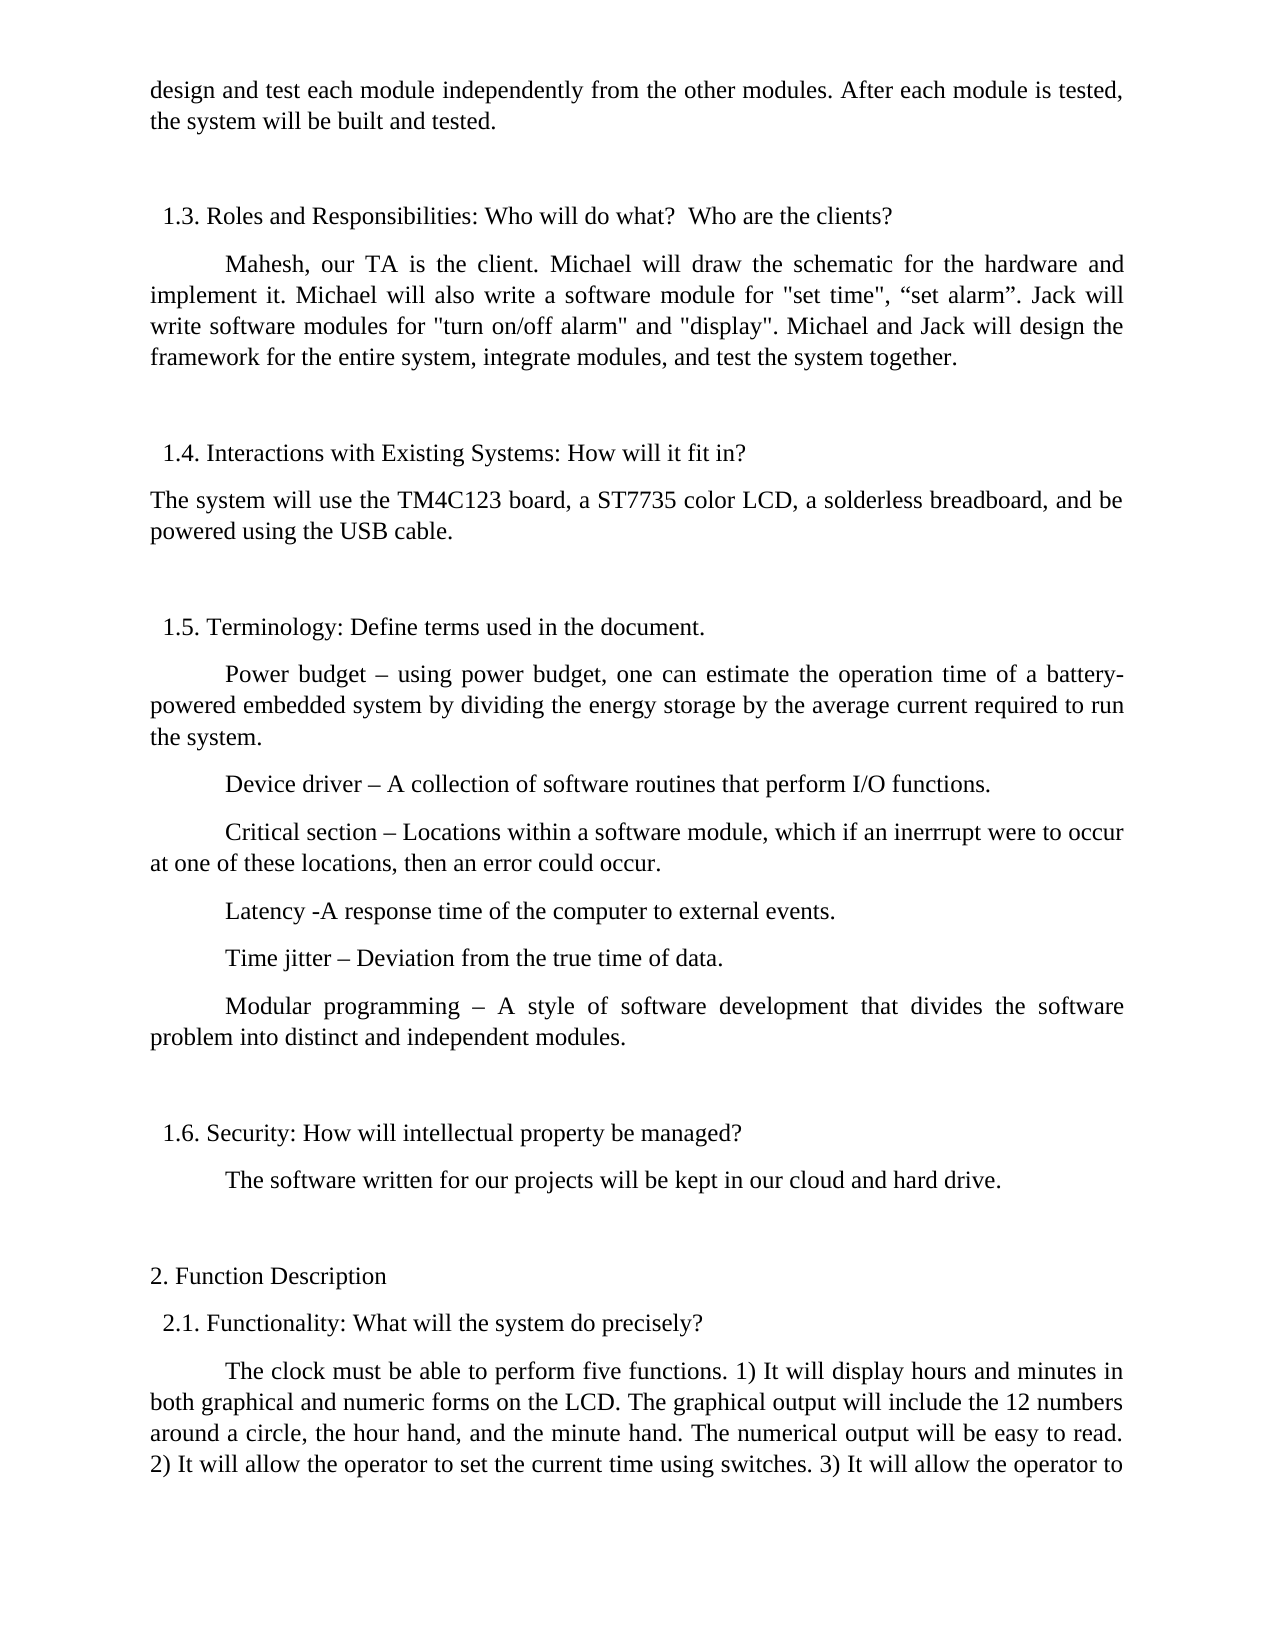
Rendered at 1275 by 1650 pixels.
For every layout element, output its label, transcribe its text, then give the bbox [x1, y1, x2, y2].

text The system will use the TM4C123 board, a ST7735 color LCD, a solderless breadboard, and be powered using the USB cable. [150, 485, 1125, 545]
text The software written for our projects will be kept in our cloud and hard drive. [150, 1165, 1125, 1194]
text design and test each module independently from the other modules. After each module is tested, the system will be built and tested. [150, 75, 1125, 135]
text The clock must be able to perform five functions. 1) It will display hours and minutes in both graphical and numeric forms on the LCD. The graphical output will include the 12 numbers around a circle, the hour hand, and the minute hand. The numerical output will be easy to read. 2) It will allow the operator to set the current time using switches. 3) It will allow the operator to [150, 1356, 1125, 1478]
text Device driver – A collection of software routines that perform I/O functions. [150, 769, 1125, 798]
text Mahesh, our TA is the client. Michael will draw the schematic for the hardware and implement it. Michael will also write a software module for "set time", “set alarm”. Jack will write software modules for "turn on/off alarm" and "display". Michael and Jack will design the framework for the entire system, integrate modules, and test the system together. [150, 249, 1125, 371]
text Latency -A response time of the computer to external events. [150, 896, 1125, 924]
text 1.4. Interactions with Existing Systems: How will it fit in? [150, 438, 1125, 466]
text Power budget – using power budget, one can estimate the operation time of a battery-powered embedded system by dividing the energy storage by the average current required to run the system. [150, 659, 1125, 750]
text Critical section – Locations within a software module, which if an inerrrupt were to occur at one of these locations, then an error could occur. [150, 817, 1125, 877]
text 2. Function Description [150, 1261, 1125, 1289]
text 1.6. Security: How will intellectual property be managed? [150, 1118, 1125, 1146]
text 1.3. Roles and Responsibilities: Who will do what? Who are the clients? [150, 201, 1125, 230]
text 1.5. Terminology: Define terms used in the document. [150, 612, 1125, 641]
text Time jitter – Deviation from the true time of data. [150, 943, 1125, 972]
text 2.1. Functionality: What will the system do precisely? [150, 1308, 1125, 1337]
text Modular programming – A style of software development that divides the software problem into distinct and independent modules. [150, 991, 1125, 1051]
